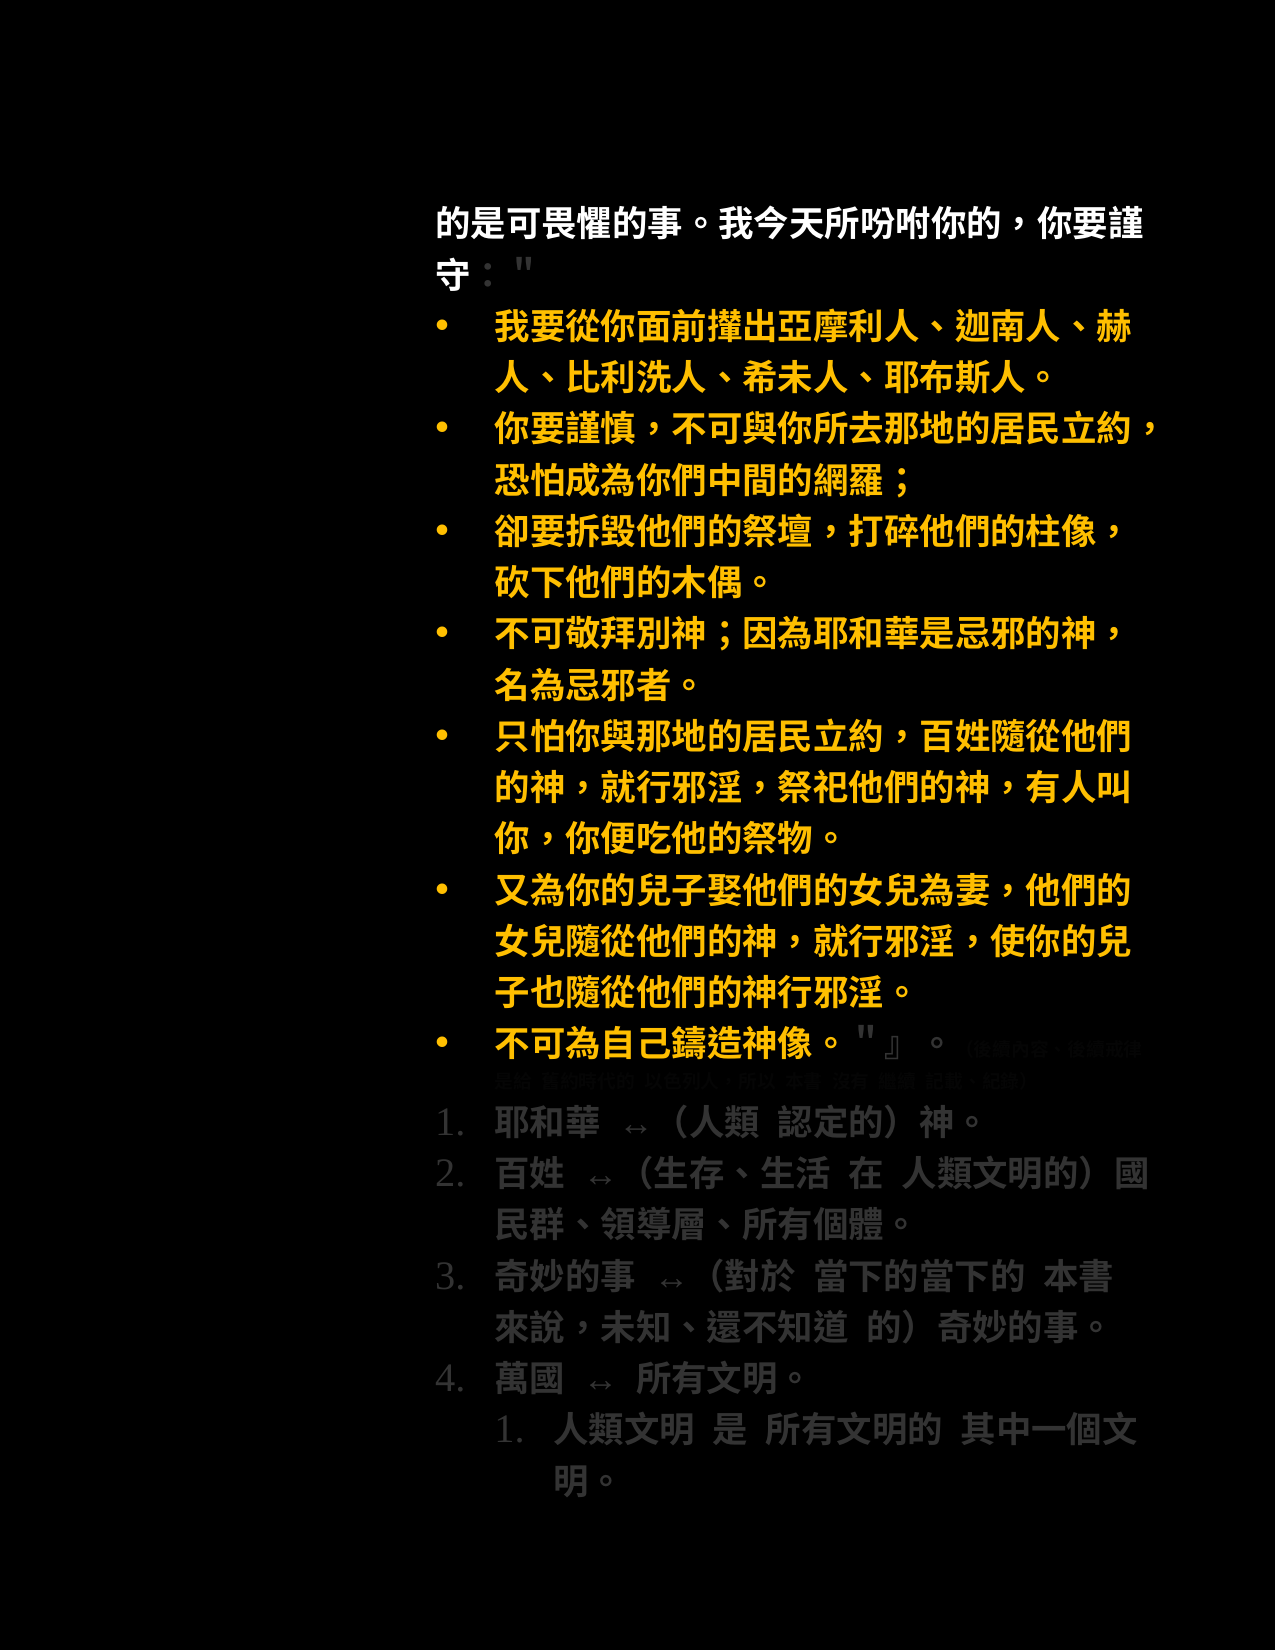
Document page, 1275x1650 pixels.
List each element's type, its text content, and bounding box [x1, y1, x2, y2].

list 只怕你與那地的居民立約，百姓隨從他們的神，就行邪淫，祭祀他們的神，有人叫你，你便吃他的祭物。 [435, 708, 1157, 862]
list 不可為自己鑄造神像。＂』。（後續內容、後續戒律 是給 舊約時代的 以色列人，所以 本書 沒有 繼續 記載、紀錄） [435, 1016, 1157, 1094]
list 奇妙的事 ↔（對於 當下的當下的 本書 來說，未知、還不知道 的）奇妙的事。 [435, 1248, 1157, 1351]
list 卻要拆毀他們的祭壇，打碎他們的柱像，砍下他們的木偶。 [435, 503, 1157, 606]
list 不可敬拜別神；因為耶和華是忌邪的神，名為忌邪者。 [435, 606, 1157, 708]
list 人類文明 是 所有文明的 其中一個文明。 [494, 1402, 1157, 1504]
list 你要謹慎，不可與你所去那地的居民立約，恐怕成為你們中間的網羅； [435, 401, 1157, 503]
list 的是可畏懼的事。我今天所吩咐你的，你要謹守：＂ [376, 196, 1157, 298]
list 百姓 ↔（生存、生活 在 人類文明的）國民群、領導層、所有個體。 [435, 1146, 1157, 1248]
list 又為你的兒子娶他們的女兒為妻，他們的女兒隨從他們的神，就行邪淫，使你的兒子也隨從他們的神行邪淫。 [435, 862, 1157, 1016]
list 萬國 ↔ 所有文明。 [435, 1351, 1157, 1402]
list 我要從你面前攆出亞摩利人、迦南人、赫人、比利洗人、希未人、耶布斯人。 [435, 298, 1157, 401]
list 耶和華 ↔（人類 認定的）神。 [435, 1094, 1157, 1146]
